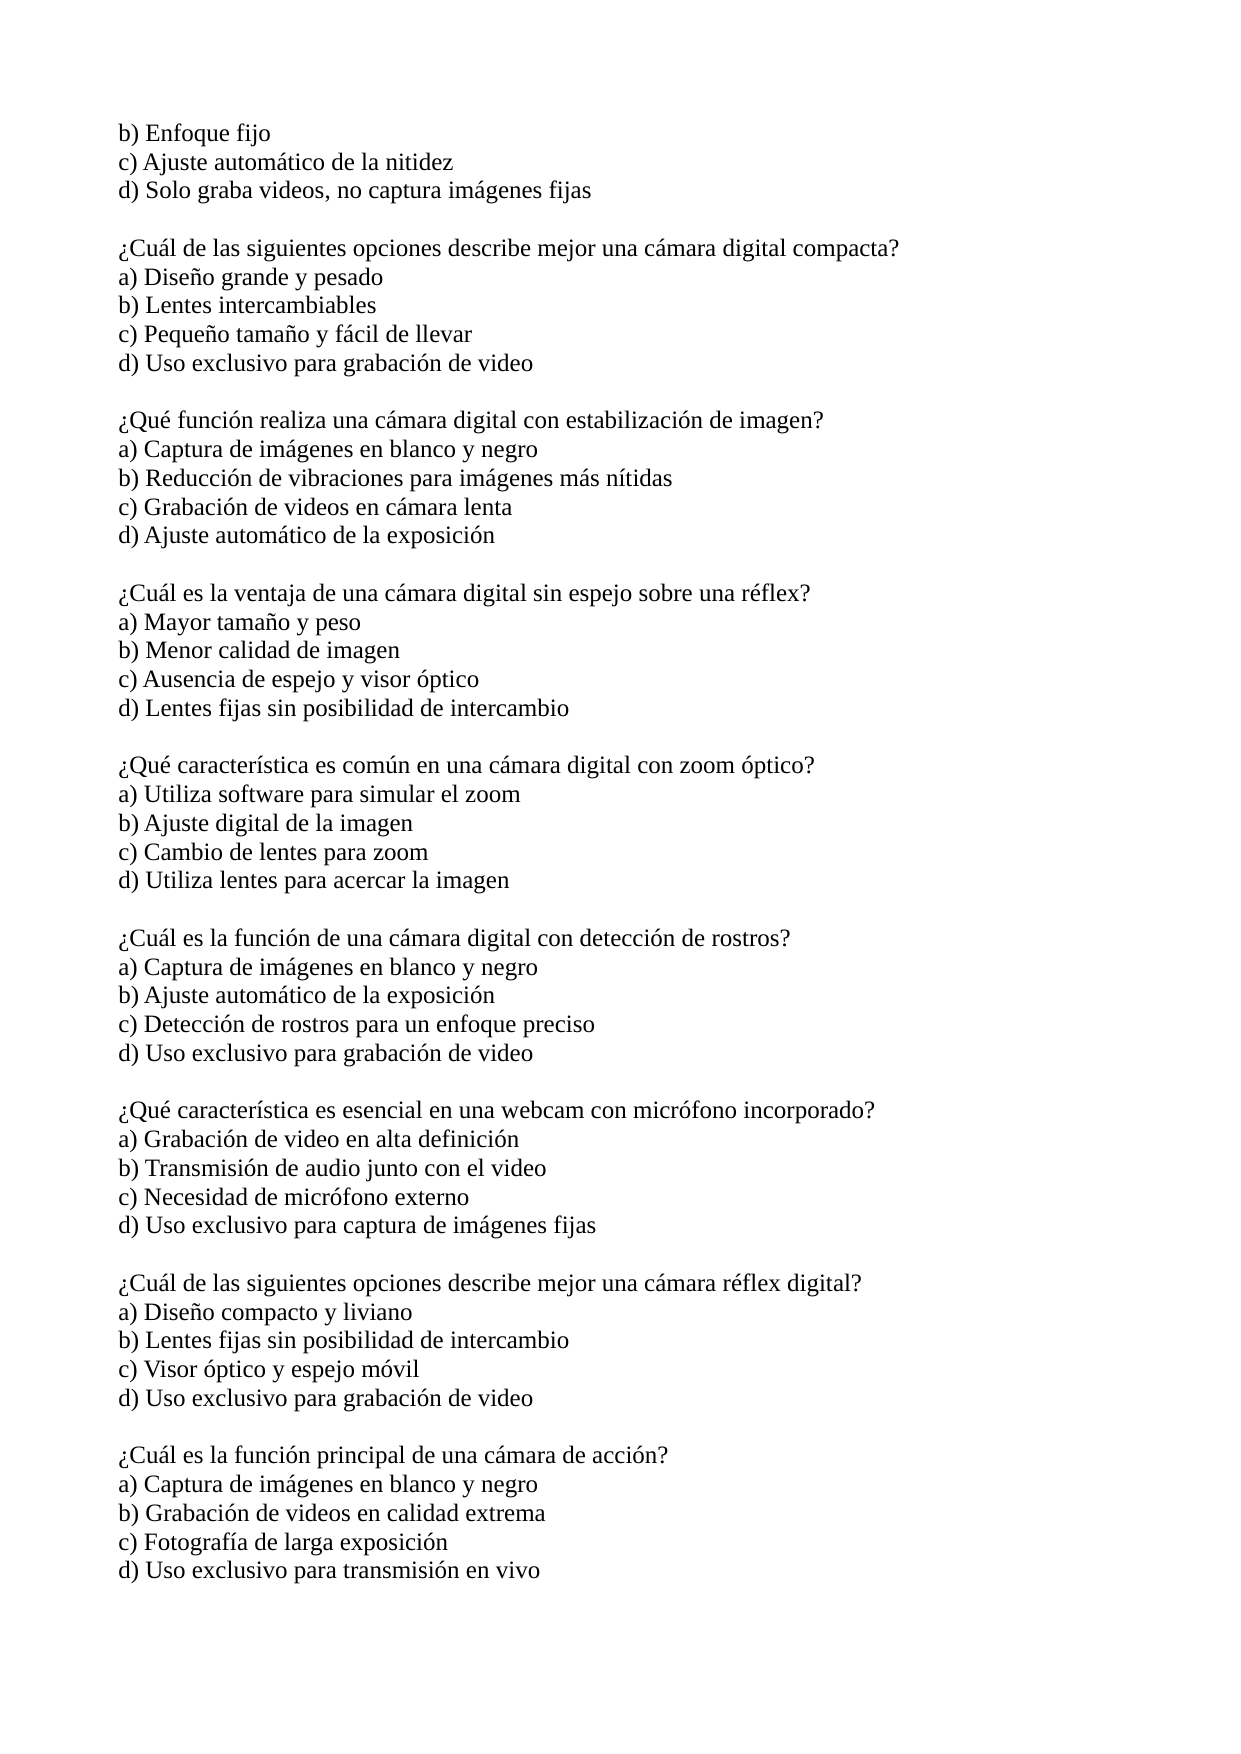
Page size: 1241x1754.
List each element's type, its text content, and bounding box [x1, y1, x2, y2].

text b) Grabación de videos en calidad extrema [118, 1498, 1122, 1527]
text ¿Cuál de las siguientes opciones describe mejor una cámara réflex digital? [118, 1268, 1122, 1297]
text b) Lentes intercambiables [118, 291, 1122, 319]
text b) Ajuste digital de la imagen [118, 808, 1122, 837]
text c) Necesidad de micrófono externo [118, 1182, 1122, 1211]
text d) Uso exclusivo para grabación de video [118, 1383, 1122, 1412]
text b) Ajuste automático de la exposición [118, 981, 1122, 1009]
text c) Ausencia de espejo y visor óptico [118, 664, 1122, 693]
text c) Ajuste automático de la nitidez [118, 147, 1122, 176]
text a) Mayor tamaño y peso [118, 607, 1122, 636]
text b) Lentes fijas sin posibilidad de intercambio [118, 1326, 1122, 1354]
text b) Transmisión de audio junto con el video [118, 1153, 1122, 1182]
text ¿Cuál de las siguientes opciones describe mejor una cámara digital compacta? [118, 233, 1122, 262]
text d) Uso exclusivo para grabación de video [118, 348, 1122, 377]
text a) Captura de imágenes en blanco y negro [118, 434, 1122, 463]
text d) Uso exclusivo para grabación de video [118, 1038, 1122, 1067]
text ¿Cuál es la función de una cámara digital con detección de rostros? [118, 923, 1122, 952]
text b) Enfoque fijo [118, 118, 1122, 147]
text a) Captura de imágenes en blanco y negro [118, 952, 1122, 981]
text b) Menor calidad de imagen [118, 636, 1122, 664]
text b) Reducción de vibraciones para imágenes más nítidas [118, 463, 1122, 492]
text d) Solo graba videos, no captura imágenes fijas [118, 176, 1122, 204]
text ¿Qué característica es común en una cámara digital con zoom óptico? [118, 751, 1122, 779]
text d) Utiliza lentes para acercar la imagen [118, 866, 1122, 894]
text c) Fotografía de larga exposición [118, 1527, 1122, 1556]
text a) Diseño grande y pesado [118, 262, 1122, 291]
text a) Captura de imágenes en blanco y negro [118, 1469, 1122, 1498]
text c) Grabación de videos en cámara lenta [118, 492, 1122, 521]
text a) Diseño compacto y liviano [118, 1297, 1122, 1326]
text ¿Qué característica es esencial en una webcam con micrófono incorporado? [118, 1096, 1122, 1124]
text c) Detección de rostros para un enfoque preciso [118, 1009, 1122, 1038]
text a) Utiliza software para simular el zoom [118, 779, 1122, 808]
text c) Pequeño tamaño y fácil de llevar [118, 319, 1122, 348]
text d) Lentes fijas sin posibilidad de intercambio [118, 693, 1122, 722]
text d) Uso exclusivo para captura de imágenes fijas [118, 1211, 1122, 1239]
text c) Visor óptico y espejo móvil [118, 1354, 1122, 1383]
text c) Cambio de lentes para zoom [118, 837, 1122, 866]
text d) Ajuste automático de la exposición [118, 521, 1122, 549]
text ¿Cuál es la función principal de una cámara de acción? [118, 1441, 1122, 1469]
text a) Grabación de video en alta definición [118, 1124, 1122, 1153]
text d) Uso exclusivo para transmisión en vivo [118, 1556, 1122, 1584]
text ¿Cuál es la ventaja de una cámara digital sin espejo sobre una réflex? [118, 578, 1122, 607]
text ¿Qué función realiza una cámara digital con estabilización de imagen? [118, 406, 1122, 434]
